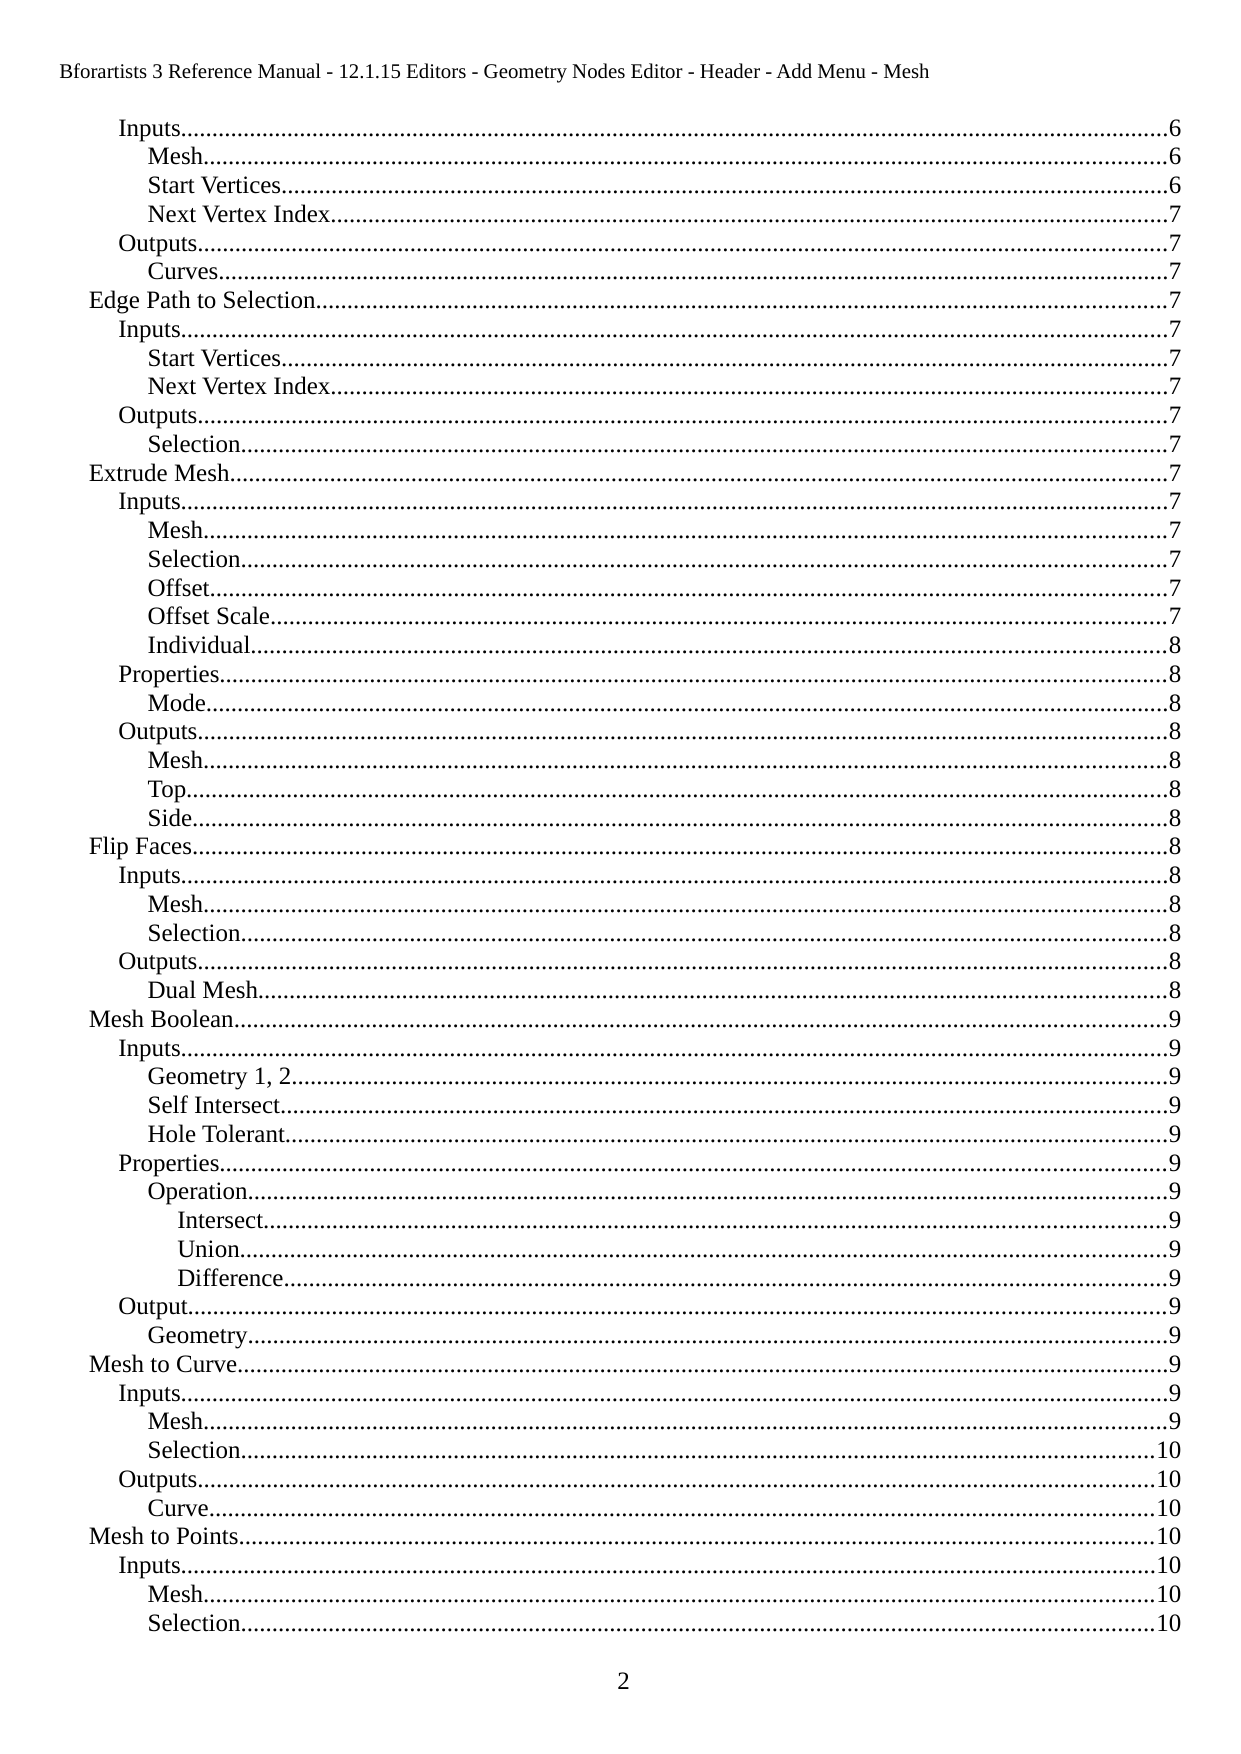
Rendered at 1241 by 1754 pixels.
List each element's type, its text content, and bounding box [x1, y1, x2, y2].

text Offset 7 [147, 573, 1181, 601]
text Flip Faces 8 [88, 831, 1181, 860]
text Union 9 [177, 1234, 1181, 1263]
text Mesh to Points 10 [88, 1521, 1181, 1550]
text Intersect 9 [177, 1205, 1181, 1234]
text Mesh 7 [147, 515, 1181, 544]
text Inputs 7 [118, 314, 1181, 343]
text Mesh 9 [147, 1406, 1181, 1435]
text Inputs 7 [118, 486, 1181, 515]
text Outputs 7 [118, 400, 1181, 429]
text Selection 7 [147, 429, 1181, 458]
text Properties 9 [118, 1148, 1181, 1176]
text Start Vertices 6 [147, 170, 1181, 199]
text Dual Mesh 8 [147, 975, 1181, 1004]
text Mesh to Curve 9 [88, 1349, 1181, 1378]
text Hole Tolerant 9 [147, 1119, 1181, 1148]
text Start Vertices 7 [147, 343, 1181, 371]
text Edge Path to Selection 7 [88, 285, 1181, 314]
text Mode 8 [147, 688, 1181, 716]
text Inputs 10 [118, 1550, 1181, 1579]
text Inputs 8 [118, 860, 1181, 889]
text Inputs 9 [118, 1033, 1181, 1061]
text Selection 8 [147, 918, 1181, 946]
text Mesh 6 [147, 141, 1181, 170]
text Offset Scale 7 [147, 601, 1181, 630]
text Side 8 [147, 803, 1181, 831]
text Outputs 8 [118, 716, 1181, 745]
text Output 9 [118, 1291, 1181, 1320]
text Selection 7 [147, 544, 1181, 573]
text Outputs 7 [118, 228, 1181, 256]
text Outputs 10 [118, 1464, 1181, 1493]
text Self Intersect 9 [147, 1090, 1181, 1119]
text Mesh 10 [147, 1579, 1181, 1608]
text Outputs 8 [118, 946, 1181, 975]
text Properties 8 [118, 659, 1181, 688]
text Next Vertex Index 7 [147, 199, 1181, 228]
text Mesh 8 [147, 745, 1181, 774]
text Mesh 8 [147, 889, 1181, 918]
text Geometry 1, 2 9 [147, 1061, 1181, 1090]
text Individual 8 [147, 630, 1181, 659]
text Geometry 9 [147, 1320, 1181, 1349]
text Inputs 6 [118, 113, 1181, 141]
text Curves 7 [147, 256, 1181, 285]
text Next Vertex Index 7 [147, 371, 1181, 400]
text Operation 9 [147, 1176, 1181, 1205]
text Mesh Boolean 9 [88, 1004, 1181, 1033]
text Selection 10 [147, 1608, 1181, 1636]
text Inputs 9 [118, 1378, 1181, 1406]
text Top 8 [147, 774, 1181, 803]
text Extrude Mesh 7 [88, 458, 1181, 486]
text Curve 10 [147, 1493, 1181, 1521]
text Selection 10 [147, 1435, 1181, 1464]
text Difference 9 [177, 1263, 1181, 1291]
